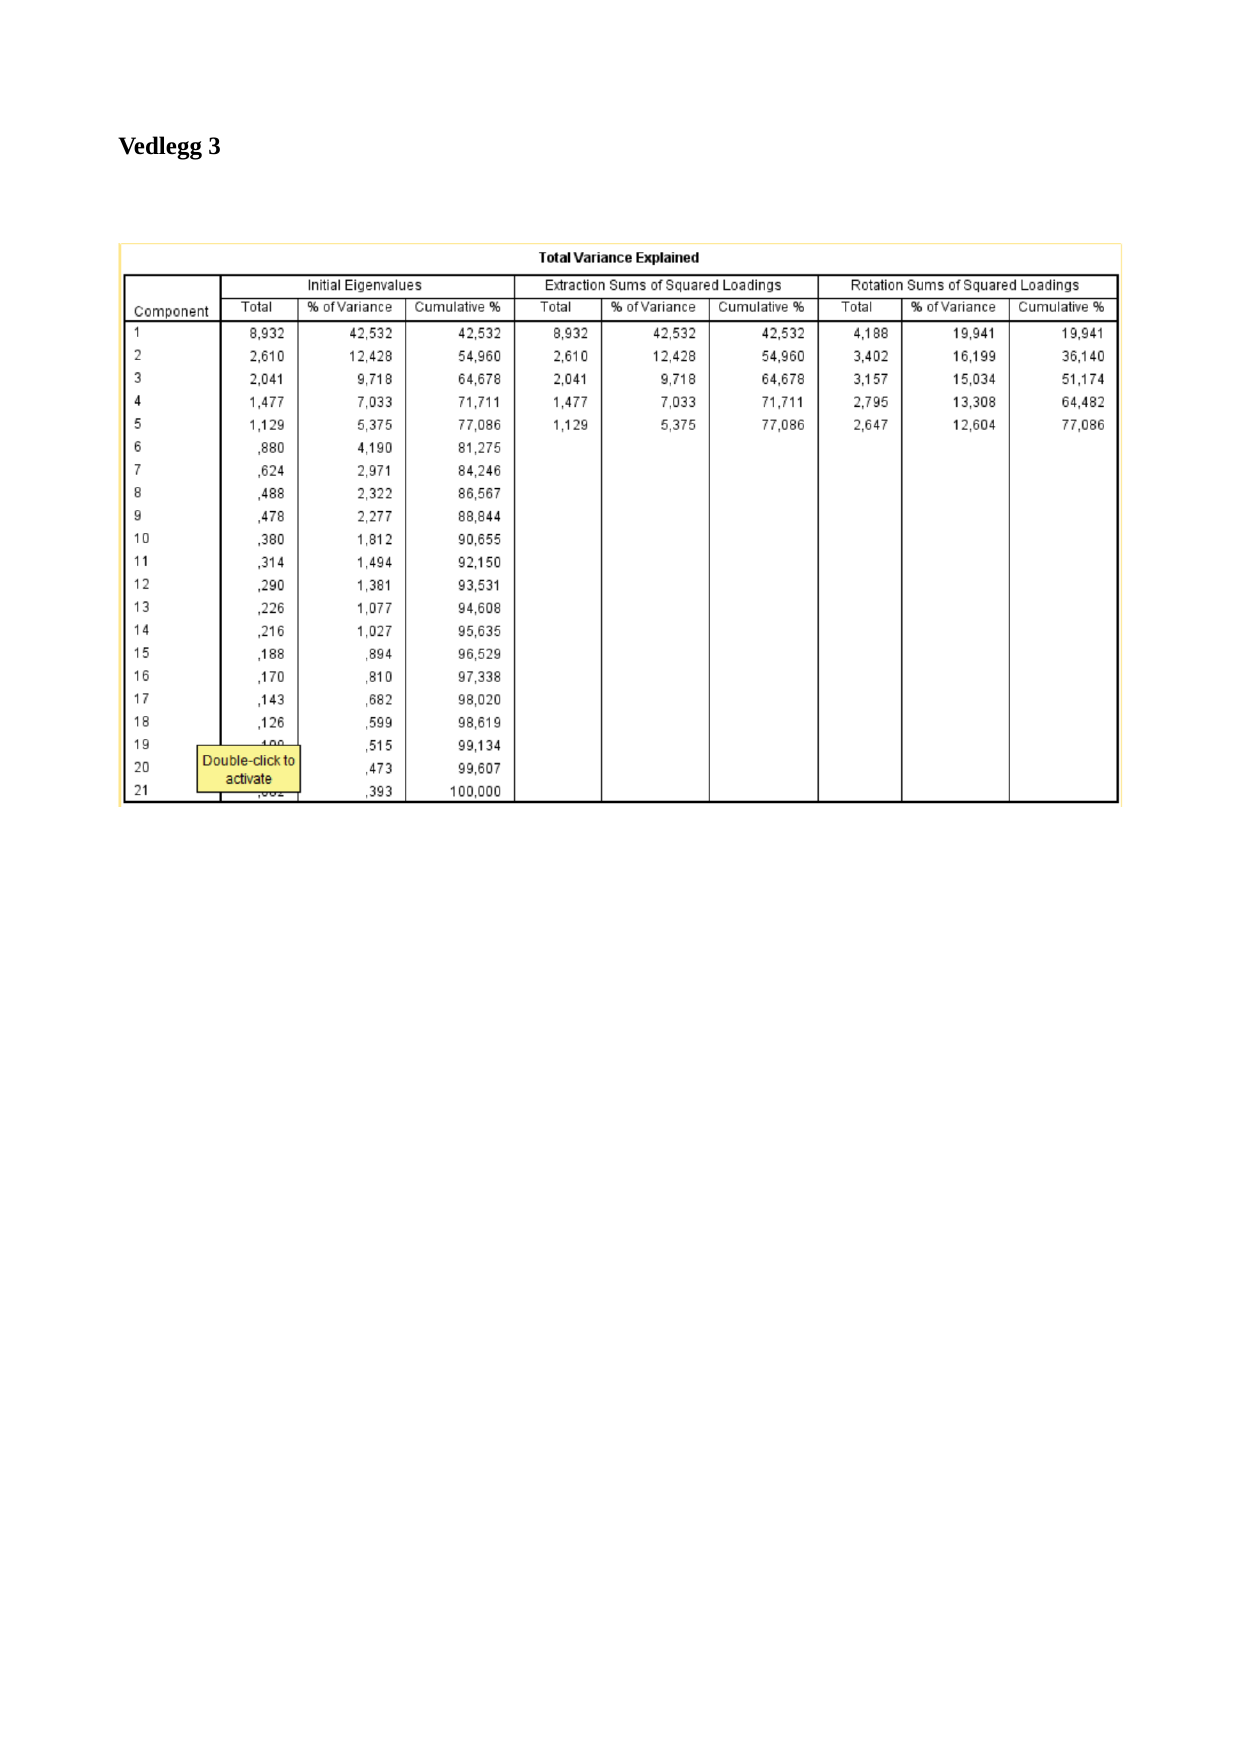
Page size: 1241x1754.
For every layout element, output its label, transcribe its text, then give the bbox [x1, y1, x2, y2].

text Vedlegg 3 [118, 118, 1122, 160]
picture [118, 243, 1123, 807]
